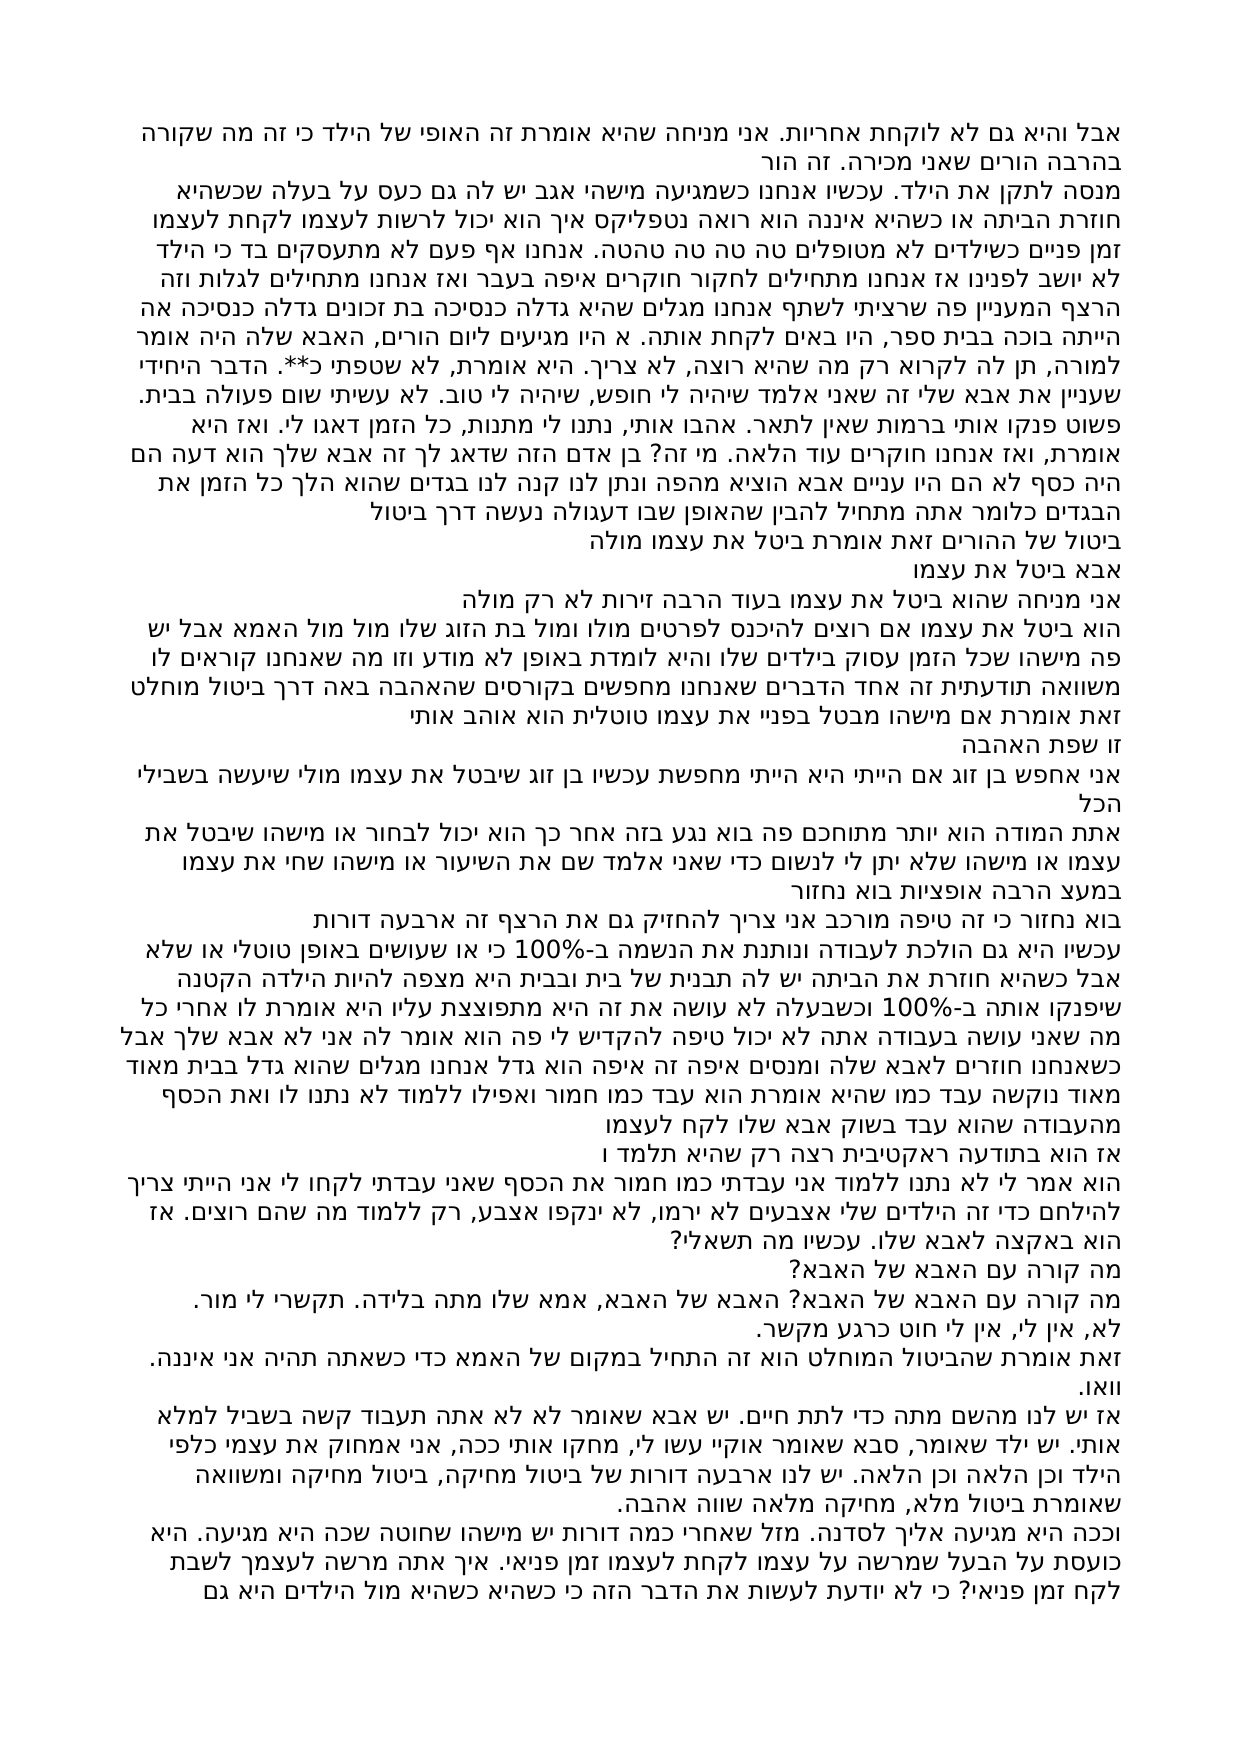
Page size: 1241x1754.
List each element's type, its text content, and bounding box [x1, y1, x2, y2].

text זאת אומרת אם מישהו מבטל בפניי את עצמו טוטלית הוא אוהב אותי [118, 701, 1122, 731]
text מה קורה עם האבא של האבא? [118, 1256, 1122, 1285]
text אז יש לנו מהשם מתה כדי לתת חיים. יש אבא שאומר לא לא אתה תעבוד קשה בשביל למלא אותי. יש ילד שאומר, סבא שאומר אוקיי עשו לי, מחקו אותי ככה, אני אמחוק את עצמי כלפי הילד וכן הלאה וכן הלאה. יש לנו ארבעה דורות של ביטול מחיקה, ביטול מחיקה ומשוואה שאומרת ביטול מלא, מחיקה מלאה שווה אהבה. [118, 1401, 1122, 1518]
text זו שפת האהבה [118, 731, 1122, 760]
text וואו. [118, 1372, 1122, 1401]
text ביטול של ההורים זאת אומרת ביטל את עצמו מולה [118, 526, 1122, 556]
text אני אחפש בן זוג אם הייתי היא הייתי מחפשת עכשיו בן זוג שיבטל את עצמו מולי שיעשה בשבילי הכל [118, 760, 1122, 818]
text מנסה לתקן את הילד. עכשיו אנחנו כשמגיעה מישהי אגב יש לה גם כעס על בעלה שכשהיא חוזרת הביתה או כשהיא איננה הוא רואה נטפליקס איך הוא יכול לרשות לעצמו לקחת לעצמו זמן פניים כשילדים לא מטופלים טה טה טה טהטה. אנחנו אף פעם לא מתעסקים בד כי הילד לא יושב לפנינו אז אנחנו מתחילים לחקור חוקרים איפה בעבר ואז אנחנו מתחילים לגלות וזה הרצף המעניין פה שרציתי לשתף אנחנו מגלים שהיא גדלה כנסיכה בת זכונים גדלה כנסיכה אה הייתה בוכה בבית ספר, היו באים לקחת אותה. א היו מגיעים ליום הורים, האבא שלה היה אומר למורה, תן לה לקרוא רק מה שהיא רוצה, לא צריך. היא אומרת, לא שטפתי כ**. הדבר היחידי שעניין את אבא שלי זה שאני אלמד שיהיה לי חופש, שיהיה לי טוב. לא עשיתי שום פעולה בבית. פשוט פנקו אותי ברמות שאין לתאר. אהבו אותי, נתנו לי מתנות, כל הזמן דאגו לי. ואז היא אומרת, ואז אנחנו חוקרים עוד הלאה. מי זה? בן אדם הזה שדאג לך זה אבא שלך הוא דעה הם היה כסף לא הם היו עניים אבא הוציא מהפה ונתן לנו קנה לנו בגדים שהוא הלך כל הזמן את הבגדים כלומר אתה מתחיל להבין שהאופן שבו דעגולה נעשה דרך ביטול [118, 176, 1122, 526]
text הוא ביטל את עצמו אם רוצים להיכנס לפרטים מולו ומול בת הזוג שלו מול מול האמא אבל יש פה מישהו שכל הזמן עסוק בילדים שלו והיא לומדת באופן לא מודע וזו מה שאנחנו קוראים לו משוואה תודעתית זה אחד הדברים שאנחנו מחפשים בקורסים שהאהבה באה דרך ביטול מוחלט [118, 614, 1122, 701]
text אבא ביטל את עצמו [118, 556, 1122, 585]
text הוא אמר לי לא נתנו ללמוד אני עבדתי כמו חמור את הכסף שאני עבדתי לקחו לי אני הייתי צריך להילחם כדי זה הילדים שלי אצבעים לא ירמו, לא ינקפו אצבע, רק ללמוד מה שהם רוצים. אז הוא באקצה לאבא שלו. עכשיו מה תשאלי? [118, 1168, 1122, 1256]
text אבל והיא גם לא לוקחת אחריות. אני מניחה שהיא אומרת זה האופי של הילד כי זה מה שקורה בהרבה הורים שאני מכירה. זה הור [118, 118, 1122, 176]
text לא, אין לי, אין לי חוט כרגע מקשר. [118, 1314, 1122, 1343]
text אני מניחה שהוא ביטל את עצמו בעוד הרבה זירות לא רק מולה [118, 585, 1122, 614]
text זאת אומרת שהביטול המוחלט הוא זה התחיל במקום של האמא כדי כשאתה תהיה אני איננה. [118, 1343, 1122, 1372]
text בוא נחזור כי זה טיפה מורכב אני צריך להחזיק גם את הרצף זה ארבעה דורות [118, 906, 1122, 935]
text וככה היא מגיעה אליך לסדנה. מזל שאחרי כמה דורות יש מישהו שחוטה שכה היא מגיעה. היא כועסת על הבעל שמרשה על עצמו לקחת לעצמו זמן פניאי. איך אתה מרשה לעצמך לשבת לקח זמן פניאי? כי לא יודעת לעשות את הדבר הזה כי כשהיא כשהיא מול הילדים היא גם [118, 1518, 1122, 1606]
text מה קורה עם האבא של האבא? האבא של האבא, אמא שלו מתה בלידה. תקשרי לי מור. [118, 1285, 1122, 1314]
text אז הוא בתודעה ראקטיבית רצה רק שהיא תלמד ו [118, 1139, 1122, 1168]
text אתת המודה הוא יותר מתוחכם פה בוא נגע בזה אחר כך הוא יכול לבחור או מישהו שיבטל את עצמו או מישהו שלא יתן לי לנשום כדי שאני אלמד שם את השיעור או מישהו שחי את עצמו במעצ הרבה אופציות בוא נחזור [118, 818, 1122, 906]
text עכשיו היא גם הולכת לעבודה ונותנת את הנשמה ב-100% כי או שעושים באופן טוטלי או שלא אבל כשהיא חוזרת את הביתה יש לה תבנית של בית ובבית היא מצפה להיות הילדה הקטנה שיפנקו אותה ב-100% וכשבעלה לא עושה את זה היא מתפוצצת עליו היא אומרת לו אחרי כל מה שאני עושה בעבודה אתה לא יכול טיפה להקדיש לי פה הוא אומר לה אני לא אבא שלך אבל כשאנחנו חוזרים לאבא שלה ומנסים איפה זה איפה הוא גדל אנחנו מגלים שהוא גדל בבית מאוד מאוד נוקשה עבד כמו שהיא אומרת הוא עבד כמו חמור ואפילו ללמוד לא נתנו לו ואת הכסף מהעבודה שהוא עבד בשוק אבא שלו לקח לעצמו [118, 935, 1122, 1139]
